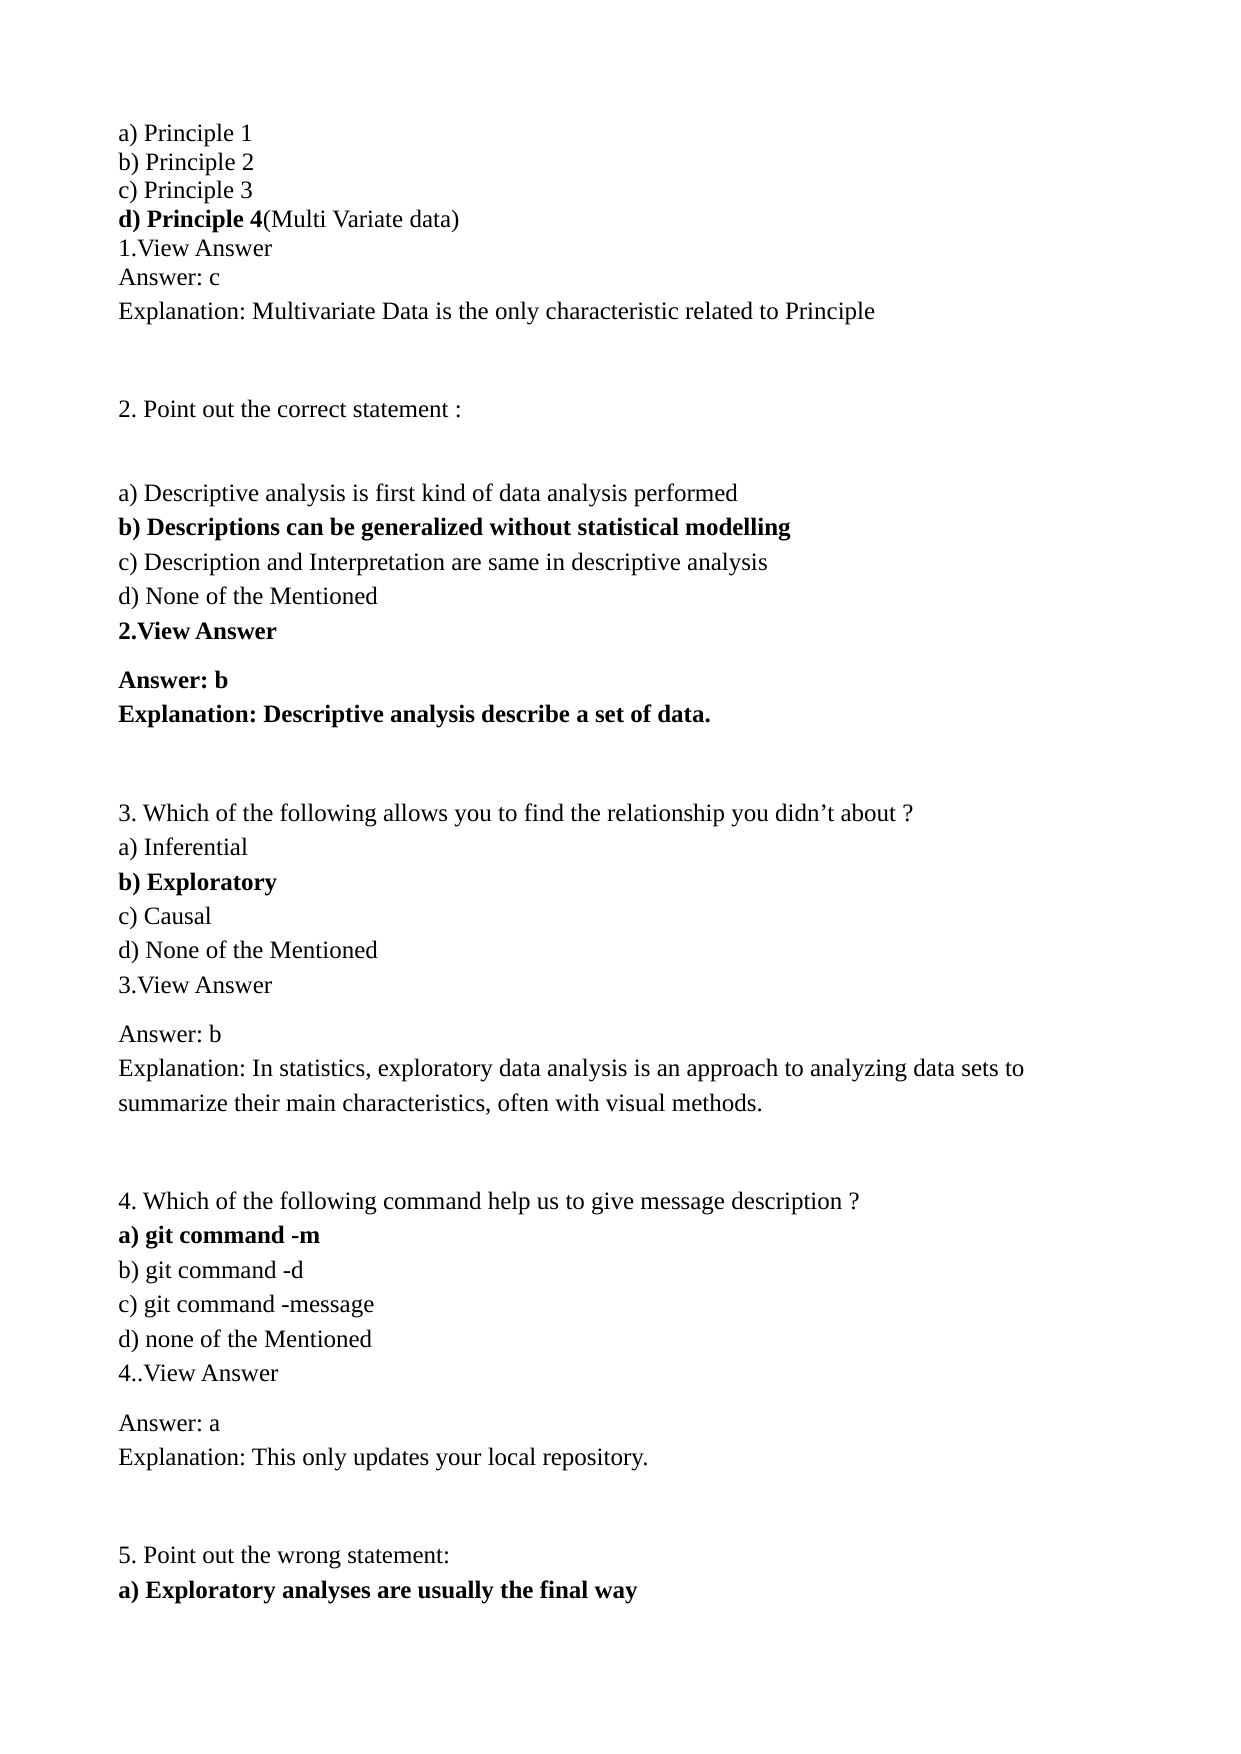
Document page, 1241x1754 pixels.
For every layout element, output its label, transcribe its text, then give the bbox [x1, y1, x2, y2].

text 3. Which of the following allows you to find the relationship you didn’t about ? a) Inferential b) Exploratory c) Causal d) None of the Mentioned 3.View Answer [118, 798, 1122, 999]
text Answer: b Explanation: Descriptive analysis describe a set of data. [118, 665, 1122, 728]
text Answer: c Explanation: Multivariate Data is the only characteristic related to Principle [118, 262, 1122, 325]
text a) Principle 1 b) Principle 2 c) Principle 3 d) Principle 4(Multi Variate data) 1.View Answer [118, 118, 1122, 262]
text 5. Point out the wrong statement: a) Exploratory analyses are usually the final way [118, 1540, 1122, 1603]
text a) Descriptive analysis is first kind of data analysis performed b) Descriptions can be generalized without statistical modelling c) Description and Interpretation are same in descriptive analysis d) None of the Mentioned 2.View Answer [118, 443, 1122, 645]
text Answer: b Explanation: In statistics, exploratory data analysis is an approach to analyzing data sets to summarize their main characteristics, often with visual methods. [118, 1019, 1122, 1117]
text 2. Point out the correct statement : [118, 394, 1122, 423]
text Answer: a Explanation: This only updates your local repository. [118, 1408, 1122, 1471]
text 4. Which of the following command help us to give message description ? a) git command -m b) git command -d c) git command -message d) none of the Mentioned 4..View Answer [118, 1186, 1122, 1387]
